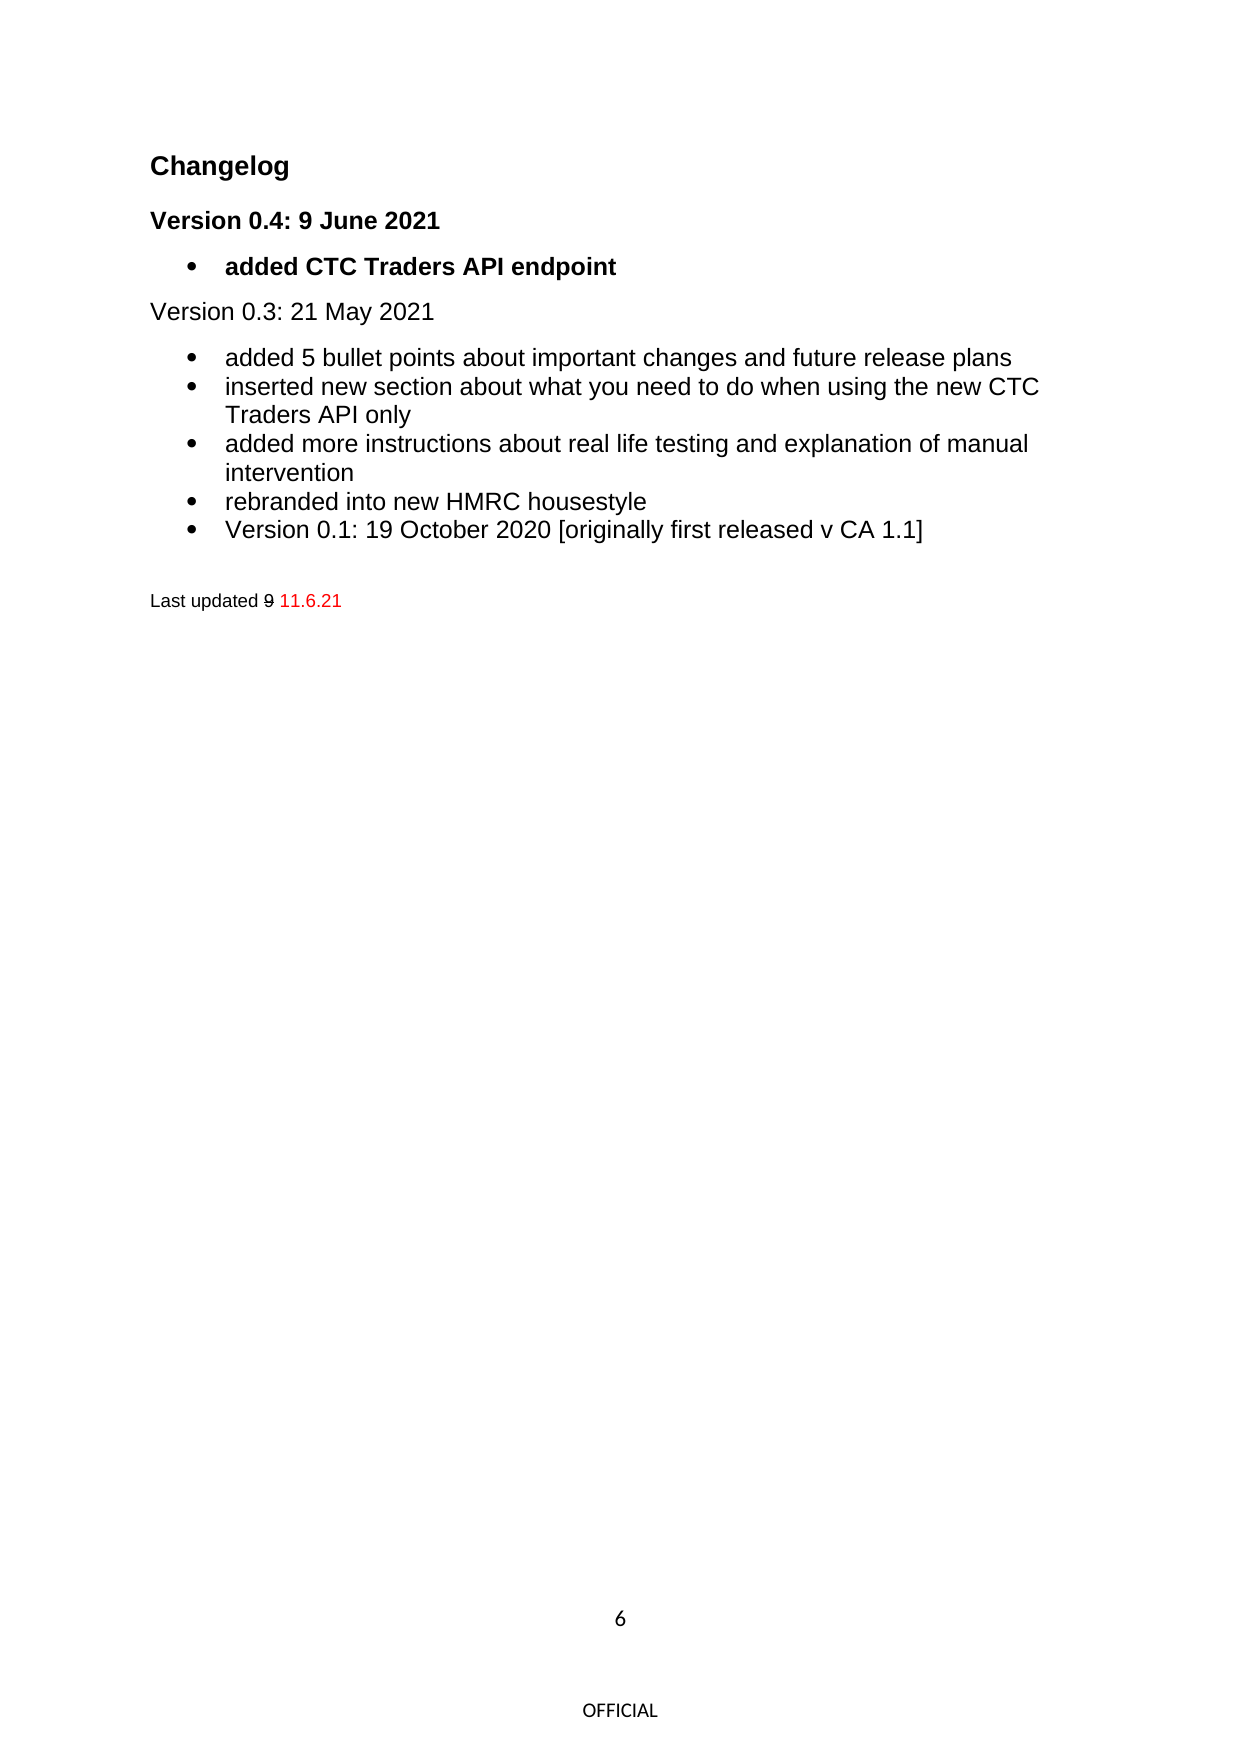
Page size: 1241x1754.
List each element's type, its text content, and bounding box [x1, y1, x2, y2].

list added more instructions about real life testing and explanation of manual intervention [187, 429, 1090, 487]
text Last updated 9 11.6.21 [150, 590, 1090, 611]
list added 5 bullet points about important changes and future release plans [187, 343, 1090, 371]
list rebranded into new HMRC housestyle [187, 487, 1090, 516]
text Version 0.4: 9 June 2021 [150, 206, 1090, 235]
text Version 0.3: 21 May 2021 [150, 297, 1090, 326]
list Version 0.1: 19 October 2020 [originally first released v CA 1.1] [187, 516, 1090, 544]
list added CTC Traders API endpoint [187, 252, 1090, 281]
subtitle Changelog [150, 150, 1090, 181]
list inserted new section about what you need to do when using the new CTC Traders API only [187, 371, 1090, 429]
